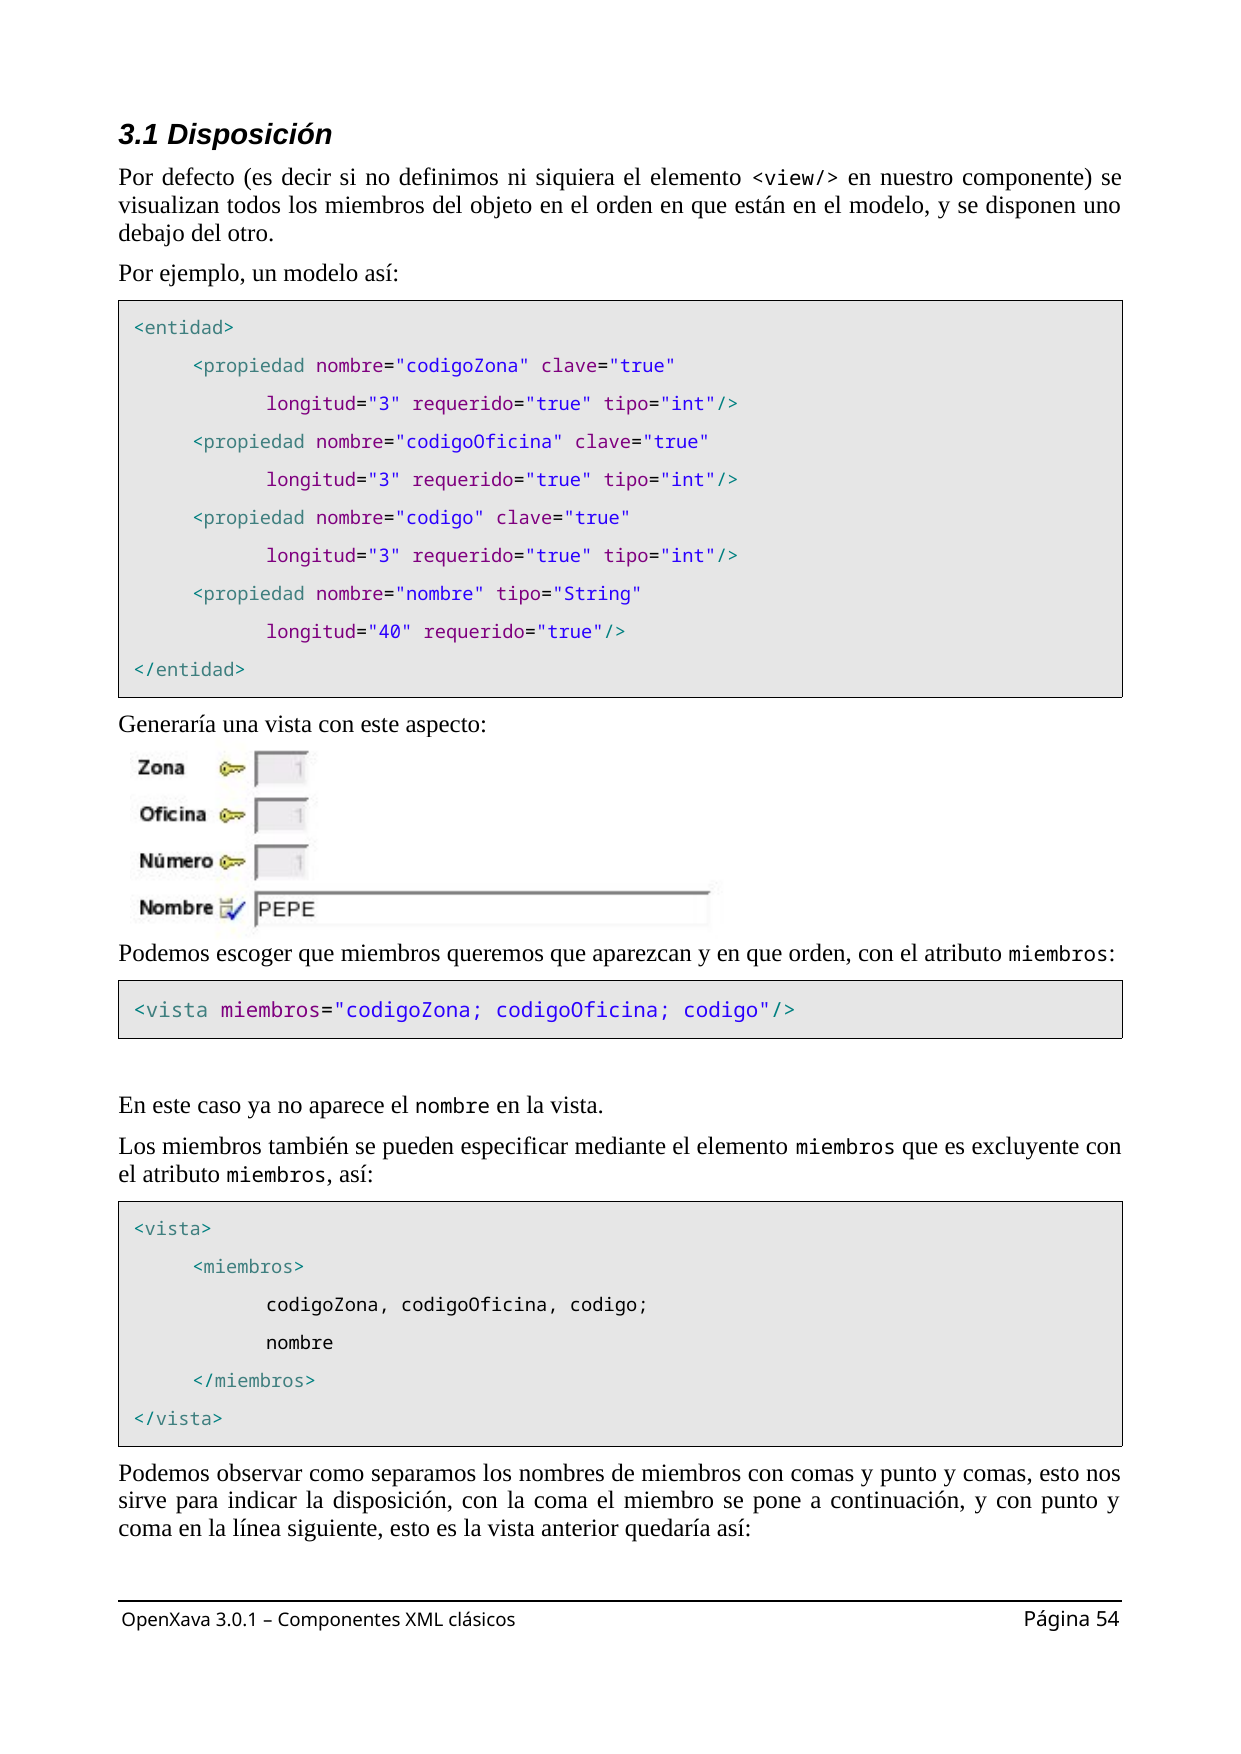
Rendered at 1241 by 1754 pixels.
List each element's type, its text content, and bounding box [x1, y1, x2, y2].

text Por ejemplo, un modelo así: [118, 259, 1122, 287]
text <entidad> [119, 301, 1122, 338]
text <miembros> [119, 1239, 1122, 1277]
text <propiedad nombre="nombre" tipo="String" [119, 566, 1122, 604]
text <vista miembros="codigoZona; codigoOficina; codigo"/> [119, 981, 1122, 1038]
text nombre [119, 1315, 1122, 1353]
text <vista> [119, 1202, 1122, 1239]
picture [130, 737, 725, 940]
text Podemos observar como separamos los nombres de miembros con comas y punto y comas, esto nos sirve para indicar la disposición, con la coma el miembro se pone a continuación, y con punto y coma en la línea siguiente, esto es la vista anterior quedaría así: [118, 1459, 1122, 1542]
text longitud="3" requerido="true" tipo="int"/> [119, 452, 1122, 490]
text </vista> [119, 1391, 1122, 1446]
text </miembros> [119, 1353, 1122, 1391]
text Podemos escoger que miembros queremos que aparezcan y en que orden, con el atributo miembros: [118, 750, 1122, 967]
subtitle Disposición [118, 118, 1122, 151]
text longitud="3" requerido="true" tipo="int"/> [119, 376, 1122, 414]
text Los miembros también se pueden especificar mediante el elemento miembros que es excluyente con el atributo miembros, así: [118, 1132, 1122, 1188]
text codigoZona, codigoOficina, codigo; [119, 1277, 1122, 1315]
text longitud="40" requerido="true"/> [119, 604, 1122, 642]
text <propiedad nombre="codigoZona" clave="true" [119, 338, 1122, 376]
text <propiedad nombre="codigoOficina" clave="true" [119, 414, 1122, 452]
text longitud="3" requerido="true" tipo="int"/> [119, 528, 1122, 566]
text <propiedad nombre="codigo" clave="true" [119, 490, 1122, 528]
text En este caso ya no aparece el nombre en la vista. [118, 1091, 1122, 1119]
text </entidad> [119, 642, 1122, 697]
text Generaría una vista con este aspecto: [118, 710, 1122, 737]
text Por defecto (es decir si no definimos ni siquiera el elemento <view/> en nuestro componente) se visualizan todos los miembros del objeto en el orden en que están en el modelo, y se disponen uno debajo del otro. [118, 163, 1122, 247]
